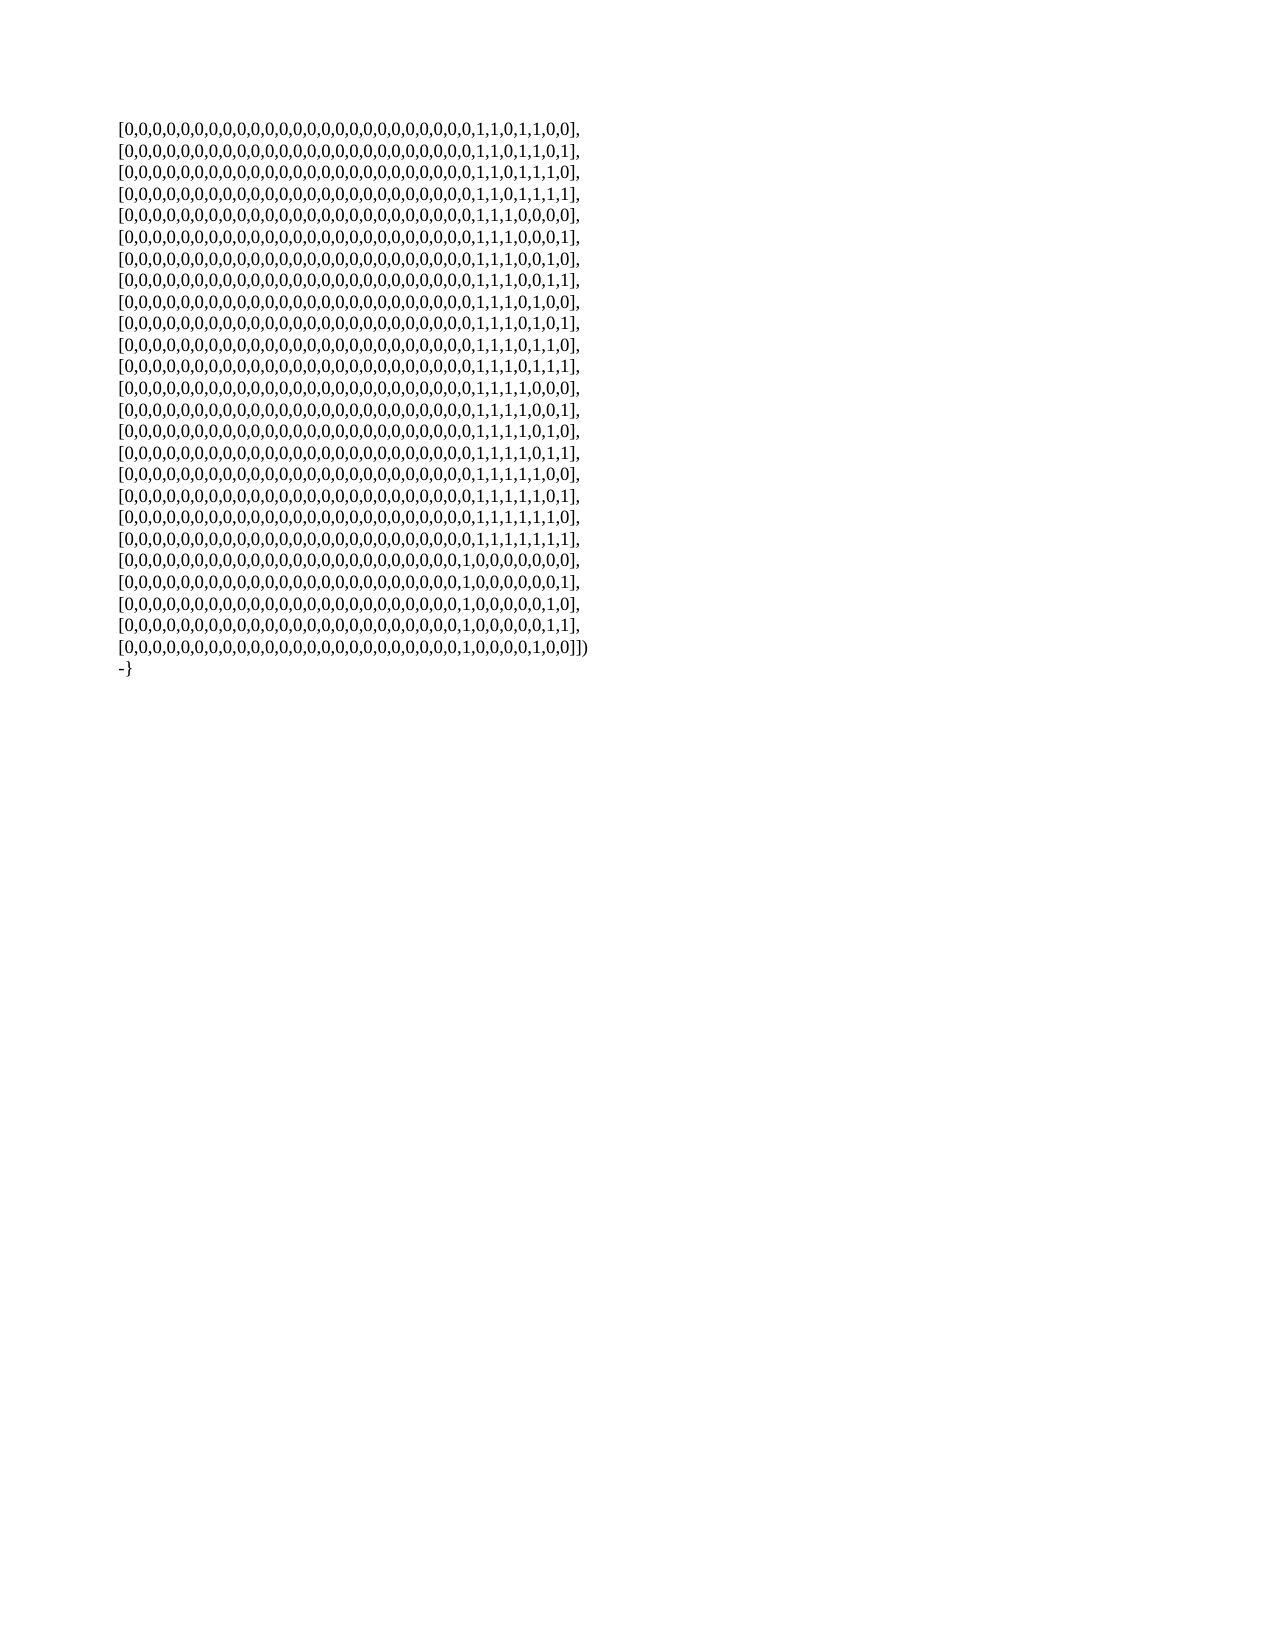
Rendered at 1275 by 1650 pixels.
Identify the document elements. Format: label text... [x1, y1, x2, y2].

text [0,0,0,0,0,0,0,0,0,0,0,0,0,0,0,0,0,0,0,0,0,0,0,0,0,1,1,1,0,1,0,1], [118, 312, 1157, 334]
text [0,0,0,0,0,0,0,0,0,0,0,0,0,0,0,0,0,0,0,0,0,0,0,0,0,1,1,1,1,0,1,1], [118, 442, 1157, 463]
text [0,0,0,0,0,0,0,0,0,0,0,0,0,0,0,0,0,0,0,0,0,0,0,0,1,0,0,0,0,0,1,1], [118, 614, 1157, 636]
text [0,0,0,0,0,0,0,0,0,0,0,0,0,0,0,0,0,0,0,0,0,0,0,0,0,1,1,0,1,1,0,0], [118, 118, 1157, 140]
text [0,0,0,0,0,0,0,0,0,0,0,0,0,0,0,0,0,0,0,0,0,0,0,0,0,1,1,0,1,1,0,1], [118, 140, 1157, 161]
text [0,0,0,0,0,0,0,0,0,0,0,0,0,0,0,0,0,0,0,0,0,0,0,0,0,1,1,1,1,1,0,0], [118, 463, 1157, 485]
text [0,0,0,0,0,0,0,0,0,0,0,0,0,0,0,0,0,0,0,0,0,0,0,0,0,1,1,1,1,1,1,1], [118, 528, 1157, 549]
text [0,0,0,0,0,0,0,0,0,0,0,0,0,0,0,0,0,0,0,0,0,0,0,0,1,0,0,0,0,1,0,0]]) [118, 636, 1157, 657]
text [0,0,0,0,0,0,0,0,0,0,0,0,0,0,0,0,0,0,0,0,0,0,0,0,0,1,1,1,1,1,1,0], [118, 506, 1157, 528]
text [0,0,0,0,0,0,0,0,0,0,0,0,0,0,0,0,0,0,0,0,0,0,0,0,0,1,1,1,0,0,0,0], [118, 204, 1157, 226]
text [0,0,0,0,0,0,0,0,0,0,0,0,0,0,0,0,0,0,0,0,0,0,0,0,1,0,0,0,0,0,0,0], [118, 549, 1157, 571]
text [0,0,0,0,0,0,0,0,0,0,0,0,0,0,0,0,0,0,0,0,0,0,0,0,0,1,1,1,1,0,0,1], [118, 398, 1157, 420]
text [0,0,0,0,0,0,0,0,0,0,0,0,0,0,0,0,0,0,0,0,0,0,0,0,0,1,1,1,0,1,1,0], [118, 334, 1157, 355]
text [0,0,0,0,0,0,0,0,0,0,0,0,0,0,0,0,0,0,0,0,0,0,0,0,0,1,1,1,1,0,0,0], [118, 377, 1157, 398]
text [0,0,0,0,0,0,0,0,0,0,0,0,0,0,0,0,0,0,0,0,0,0,0,0,0,1,1,1,0,0,0,1], [118, 226, 1157, 247]
text [0,0,0,0,0,0,0,0,0,0,0,0,0,0,0,0,0,0,0,0,0,0,0,0,0,1,1,1,0,0,1,1], [118, 269, 1157, 291]
text [0,0,0,0,0,0,0,0,0,0,0,0,0,0,0,0,0,0,0,0,0,0,0,0,1,0,0,0,0,0,1,0], [118, 592, 1157, 614]
text [0,0,0,0,0,0,0,0,0,0,0,0,0,0,0,0,0,0,0,0,0,0,0,0,0,1,1,0,1,1,1,0], [118, 161, 1157, 183]
text [0,0,0,0,0,0,0,0,0,0,0,0,0,0,0,0,0,0,0,0,0,0,0,0,0,1,1,1,0,0,1,0], [118, 247, 1157, 269]
text [0,0,0,0,0,0,0,0,0,0,0,0,0,0,0,0,0,0,0,0,0,0,0,0,0,1,1,1,1,0,1,0], [118, 420, 1157, 442]
text [0,0,0,0,0,0,0,0,0,0,0,0,0,0,0,0,0,0,0,0,0,0,0,0,1,0,0,0,0,0,0,1], [118, 571, 1157, 592]
text -} [118, 657, 1157, 679]
text [0,0,0,0,0,0,0,0,0,0,0,0,0,0,0,0,0,0,0,0,0,0,0,0,0,1,1,0,1,1,1,1], [118, 183, 1157, 204]
text [0,0,0,0,0,0,0,0,0,0,0,0,0,0,0,0,0,0,0,0,0,0,0,0,0,1,1,1,0,1,1,1], [118, 355, 1157, 377]
text [0,0,0,0,0,0,0,0,0,0,0,0,0,0,0,0,0,0,0,0,0,0,0,0,0,1,1,1,1,1,0,1], [118, 485, 1157, 506]
text [0,0,0,0,0,0,0,0,0,0,0,0,0,0,0,0,0,0,0,0,0,0,0,0,0,1,1,1,0,1,0,0], [118, 291, 1157, 312]
